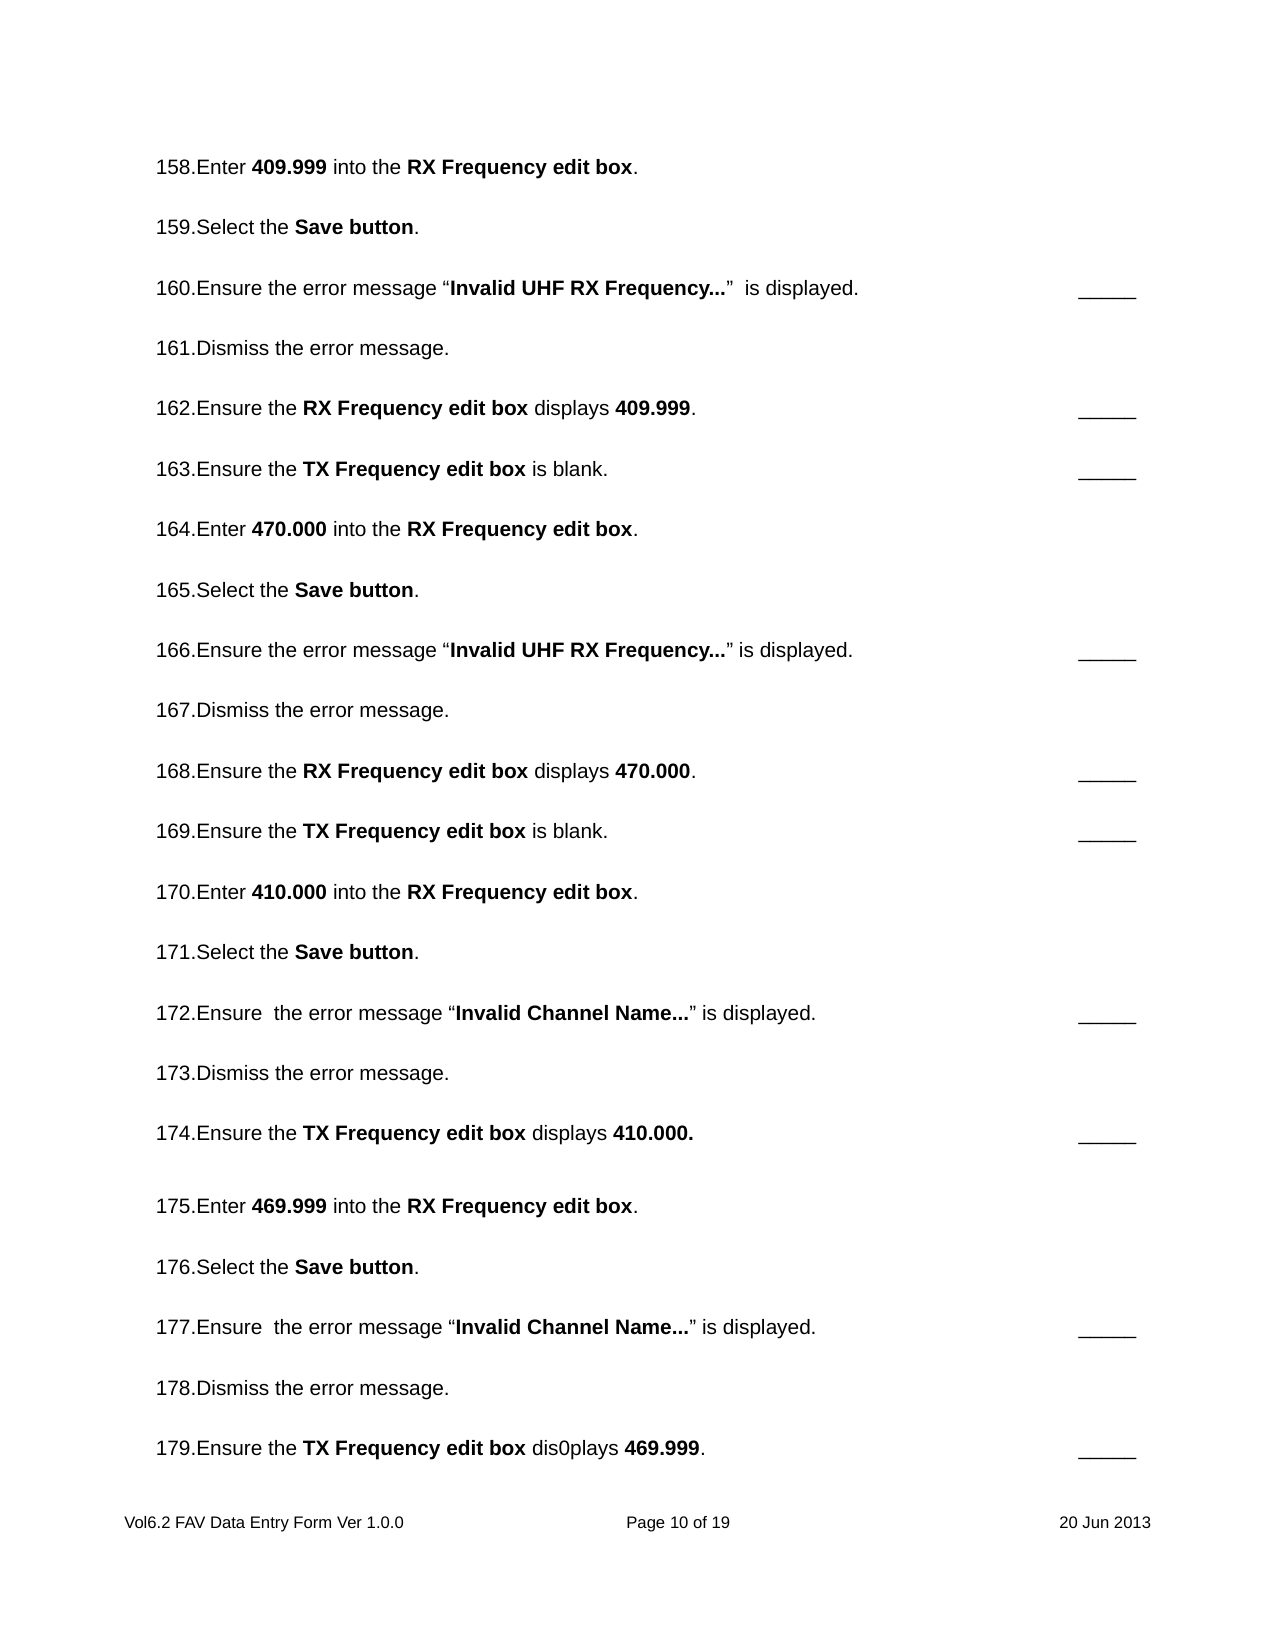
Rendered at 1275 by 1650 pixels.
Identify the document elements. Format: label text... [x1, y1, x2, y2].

list Ensure the TX Frequency edit box dis0plays 469.999. _____ [156, 1436, 1157, 1460]
list Dismiss the error message. [156, 1061, 1157, 1109]
list Ensure the error message “Invalid Channel Name...” is displayed. _____ [156, 1000, 1157, 1048]
list Dismiss the error message. [156, 336, 1157, 384]
list Ensure the error message “Invalid UHF RX Frequency...” is displayed. _____ [156, 275, 1157, 323]
list Select the Save button. [156, 1254, 1157, 1302]
list Ensure the TX Frequency edit box displays 410.000. _____ [156, 1121, 1157, 1145]
list Ensure the error message “Invalid UHF RX Frequency...” is displayed. _____ [156, 638, 1157, 686]
list Ensure the error message “Invalid Channel Name...” is displayed. _____ [156, 1315, 1157, 1363]
list Ensure the TX Frequency edit box is blank. _____ [156, 819, 1157, 867]
list Ensure the RX Frequency edit box displays 470.000. _____ [156, 759, 1157, 807]
list [156, 118, 1157, 142]
list Ensure the RX Frequency edit box displays 409.999. _____ [156, 396, 1157, 444]
list Enter 469.999 into the RX Frequency edit box. [156, 1194, 1157, 1242]
list Enter 470.000 into the RX Frequency edit box. [156, 517, 1157, 565]
list Enter 410.000 into the RX Frequency edit box. [156, 879, 1157, 927]
list Select the Save button. [156, 215, 1157, 263]
list Ensure the TX Frequency edit box is blank. _____ [156, 457, 1157, 504]
list Select the Save button. [156, 577, 1157, 625]
list Dismiss the error message. [156, 698, 1157, 746]
list Dismiss the error message. [156, 1375, 1157, 1423]
list Enter 409.999 into the RX Frequency edit box. [156, 154, 1157, 202]
list Select the Save button. [156, 940, 1157, 988]
